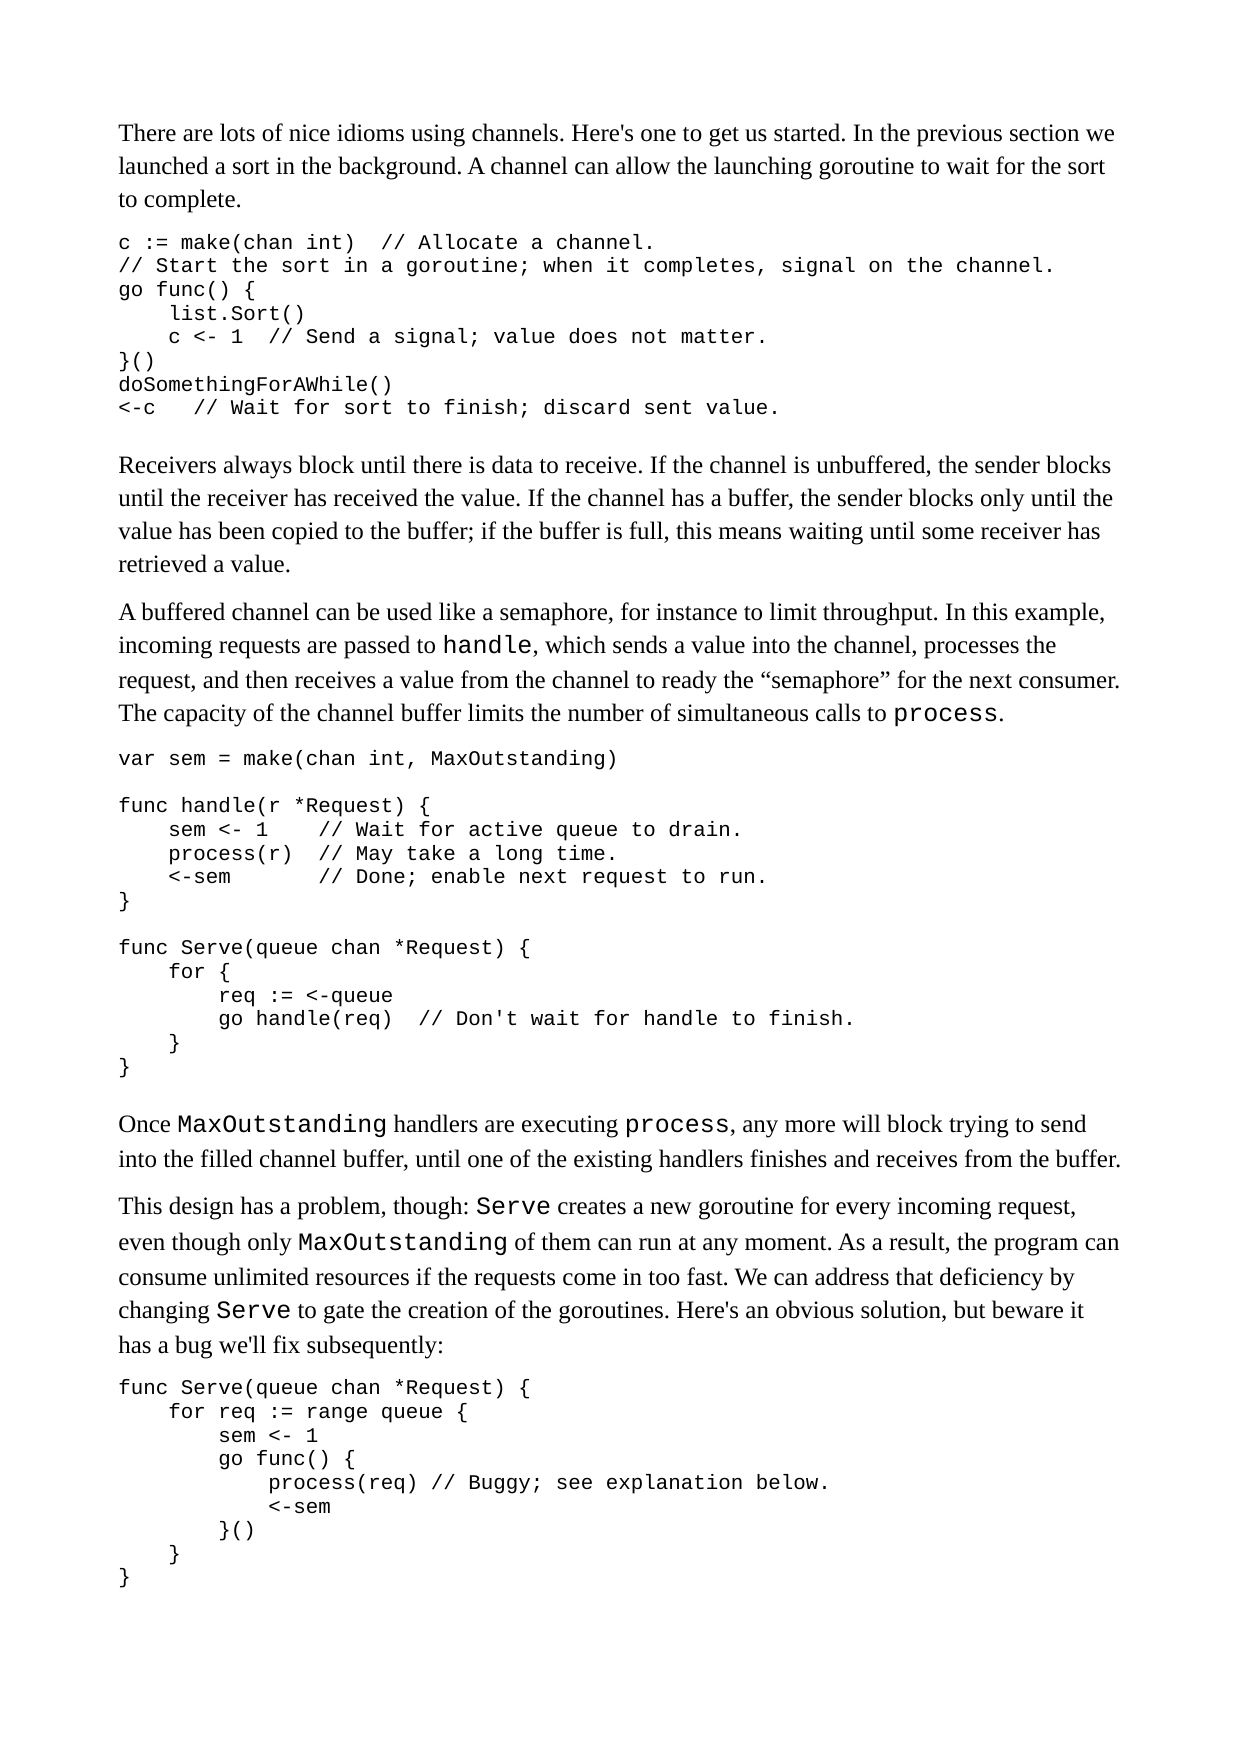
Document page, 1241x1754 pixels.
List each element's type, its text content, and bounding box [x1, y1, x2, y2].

text Once MaxOutstanding handlers are executing process, any more will block trying to send into the filled channel buffer, until one of the existing handlers finishes and receives from the buffer. [118, 1109, 1122, 1173]
text go func() { [118, 279, 1122, 303]
text process(r) // May take a long time. [118, 843, 1122, 866]
text } [118, 890, 1122, 914]
text doSomethingForAWhile() [118, 374, 1122, 397]
text } [118, 1543, 1122, 1567]
text <-c // Wait for sort to finish; discard sent value. [118, 397, 1122, 421]
text Receivers always block until there is data to receive. If the channel is unbuffered, the sender blocks until the receiver has received the value. If the channel has a buffer, the sender blocks only until the value has been copied to the buffer; if the buffer is full, this means waiting until some receiver has retrieved a value. [118, 450, 1122, 578]
text }() [118, 1519, 1122, 1543]
text func handle(r *Request) { [118, 796, 1122, 819]
text There are lots of nice idioms using channels. Here's one to get us started. In the previous section we launched a sort in the background. A channel can allow the launching goroutine to wait for the sort to complete. [118, 118, 1122, 213]
text func Serve(queue chan *Request) { [118, 1377, 1122, 1401]
text sem <- 1 [118, 1425, 1122, 1448]
text go handle(req) // Don't wait for handle to finish. [118, 1008, 1122, 1032]
text } [118, 1056, 1122, 1079]
text } [118, 1567, 1122, 1590]
text <-sem [118, 1496, 1122, 1519]
text <-sem // Done; enable next request to run. [118, 866, 1122, 890]
text go func() { [118, 1448, 1122, 1472]
text for req := range queue { [118, 1401, 1122, 1425]
text var sem = make(chan int, MaxOutstanding) [118, 748, 1122, 772]
text process(req) // Buggy; see explanation below. [118, 1472, 1122, 1496]
text c <- 1 // Send a signal; value does not matter. [118, 326, 1122, 350]
text sem <- 1 // Wait for active queue to drain. [118, 819, 1122, 843]
text }() [118, 350, 1122, 374]
text This design has a problem, though: Serve creates a new goroutine for every incoming request, even though only MaxOutstanding of them can run at any moment. As a result, the program can consume unlimited resources if the requests come in too fast. We can address that deficiency by changing Serve to gate the creation of the goroutines. Here's an obvious solution, but beware it has a bug we'll fix subsequently: [118, 1191, 1122, 1358]
text func Serve(queue chan *Request) { [118, 937, 1122, 961]
text req := <-queue [118, 985, 1122, 1008]
text // Start the sort in a goroutine; when it completes, signal on the channel. [118, 255, 1122, 279]
text for { [118, 961, 1122, 985]
text A buffered channel can be used like a semaphore, for instance to limit throughput. In this example, incoming requests are passed to handle, which sends a value into the channel, processes the request, and then receives a value from the channel to ready the “semaphore” for the next consumer. The capacity of the channel buffer limits the number of simultaneous calls to process. [118, 597, 1122, 729]
text c := make(chan int) // Allocate a channel. [118, 232, 1122, 255]
text list.Sort() [118, 303, 1122, 326]
text } [118, 1032, 1122, 1056]
